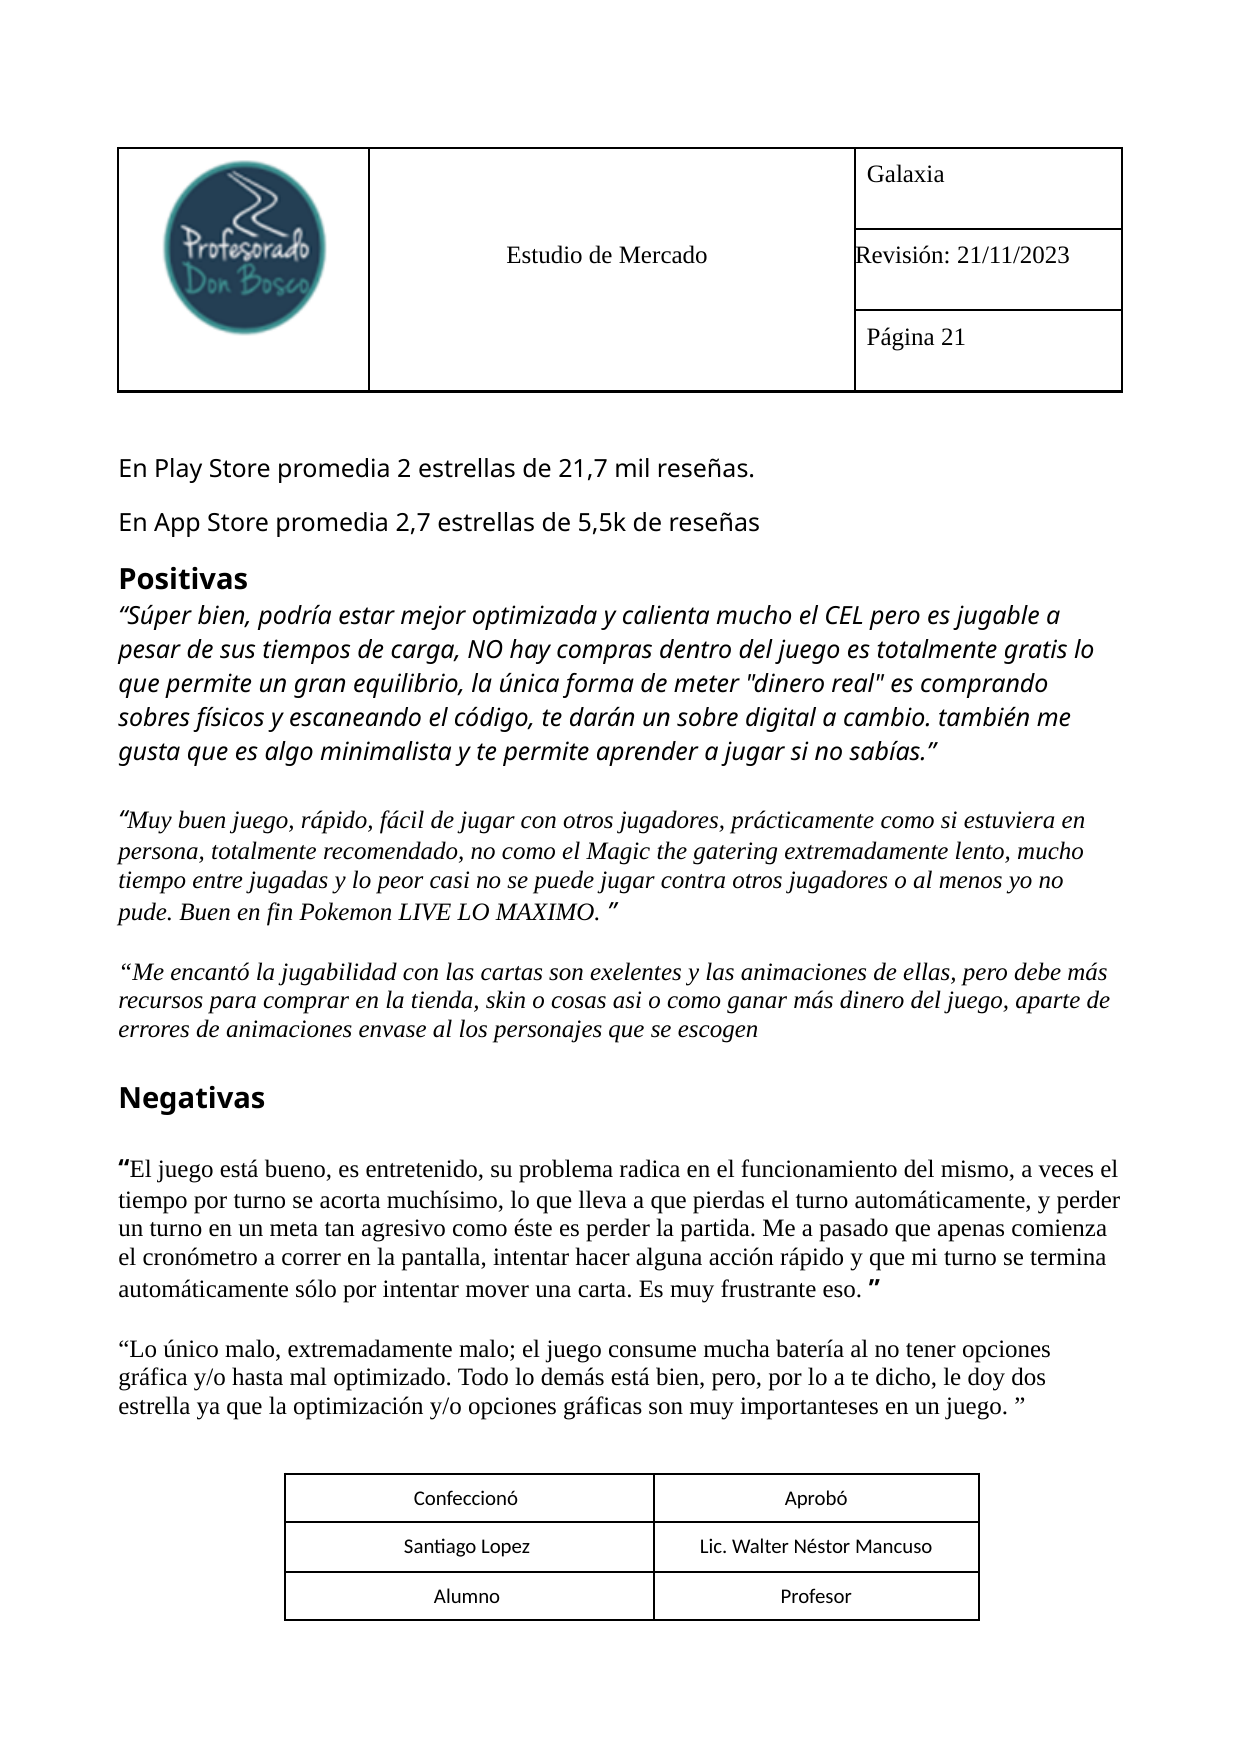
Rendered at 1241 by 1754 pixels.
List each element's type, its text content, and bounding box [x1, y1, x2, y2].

text “El juego está bueno, es entretenido, su problema radica en el funcionamiento del mismo, a veces el tiempo por turno se acorta muchísimo, lo que lleva a que pierdas el turno automáticamente, y perder un turno en un meta tan agresivo como éste es perder la partida. Me a pasado que apenas comienza el cronómetro a correr en la pantalla, intentar hacer alguna acción rápido y que mi turno se termina automáticamente sólo por intentar mover una carta. Es muy frustrante eso. ” [118, 1151, 1122, 1305]
text “Me encantó la jugabilidad con las cartas son exelentes y las animaciones de ellas, pero debe más recursos para comprar en la tienda, skin o cosas asi o como ganar más dinero del juego, aparte de errores de animaciones envase al los personajes que se escogen [118, 957, 1122, 1043]
text “Lo único malo, extremadamente malo; el juego consume mucha batería al no tener opciones gráfica y/o hasta mal optimizado. Todo lo demás está bien, pero, por lo a te dicho, le doy dos estrella ya que la optimización y/o opciones gráficas son muy importanteses en un juego. ” [118, 1334, 1122, 1420]
text Positivas [118, 558, 1122, 598]
text Negativas [118, 1077, 1122, 1117]
text En Play Store promedia 2 estrellas de 21,7 mil reseñas. [118, 451, 1122, 485]
text En App Store promedia 2,7 estrellas de 5,5k de reseñas [118, 504, 1122, 538]
picture [160, 159, 328, 339]
text “Súper bien, podría estar mejor optimizada y calienta mucho el CEL pero es jugable a pesar de sus tiempos de carga, NO hay compras dentro del juego es totalmente gratis lo que permite un gran equilibrio, la única forma de meter "dinero real" es comprando sobres físicos y escaneando el código, te darán un sobre digital a cambio. también me gusta que es algo minimalista y te permite aprender a jugar si no sabías.” [118, 598, 1122, 768]
text “Muy buen juego, rápido, fácil de jugar con otros jugadores, prácticamente como si estuviera en persona, totalmente recomendado, no como el Magic the gatering extremadamente lento, mucho tiempo entre jugadas y lo peor casi no se puede jugar contra otros jugadores o al menos yo no pude. Buen en fin Pokemon LIVE LO MAXIMO. ” [118, 802, 1122, 928]
